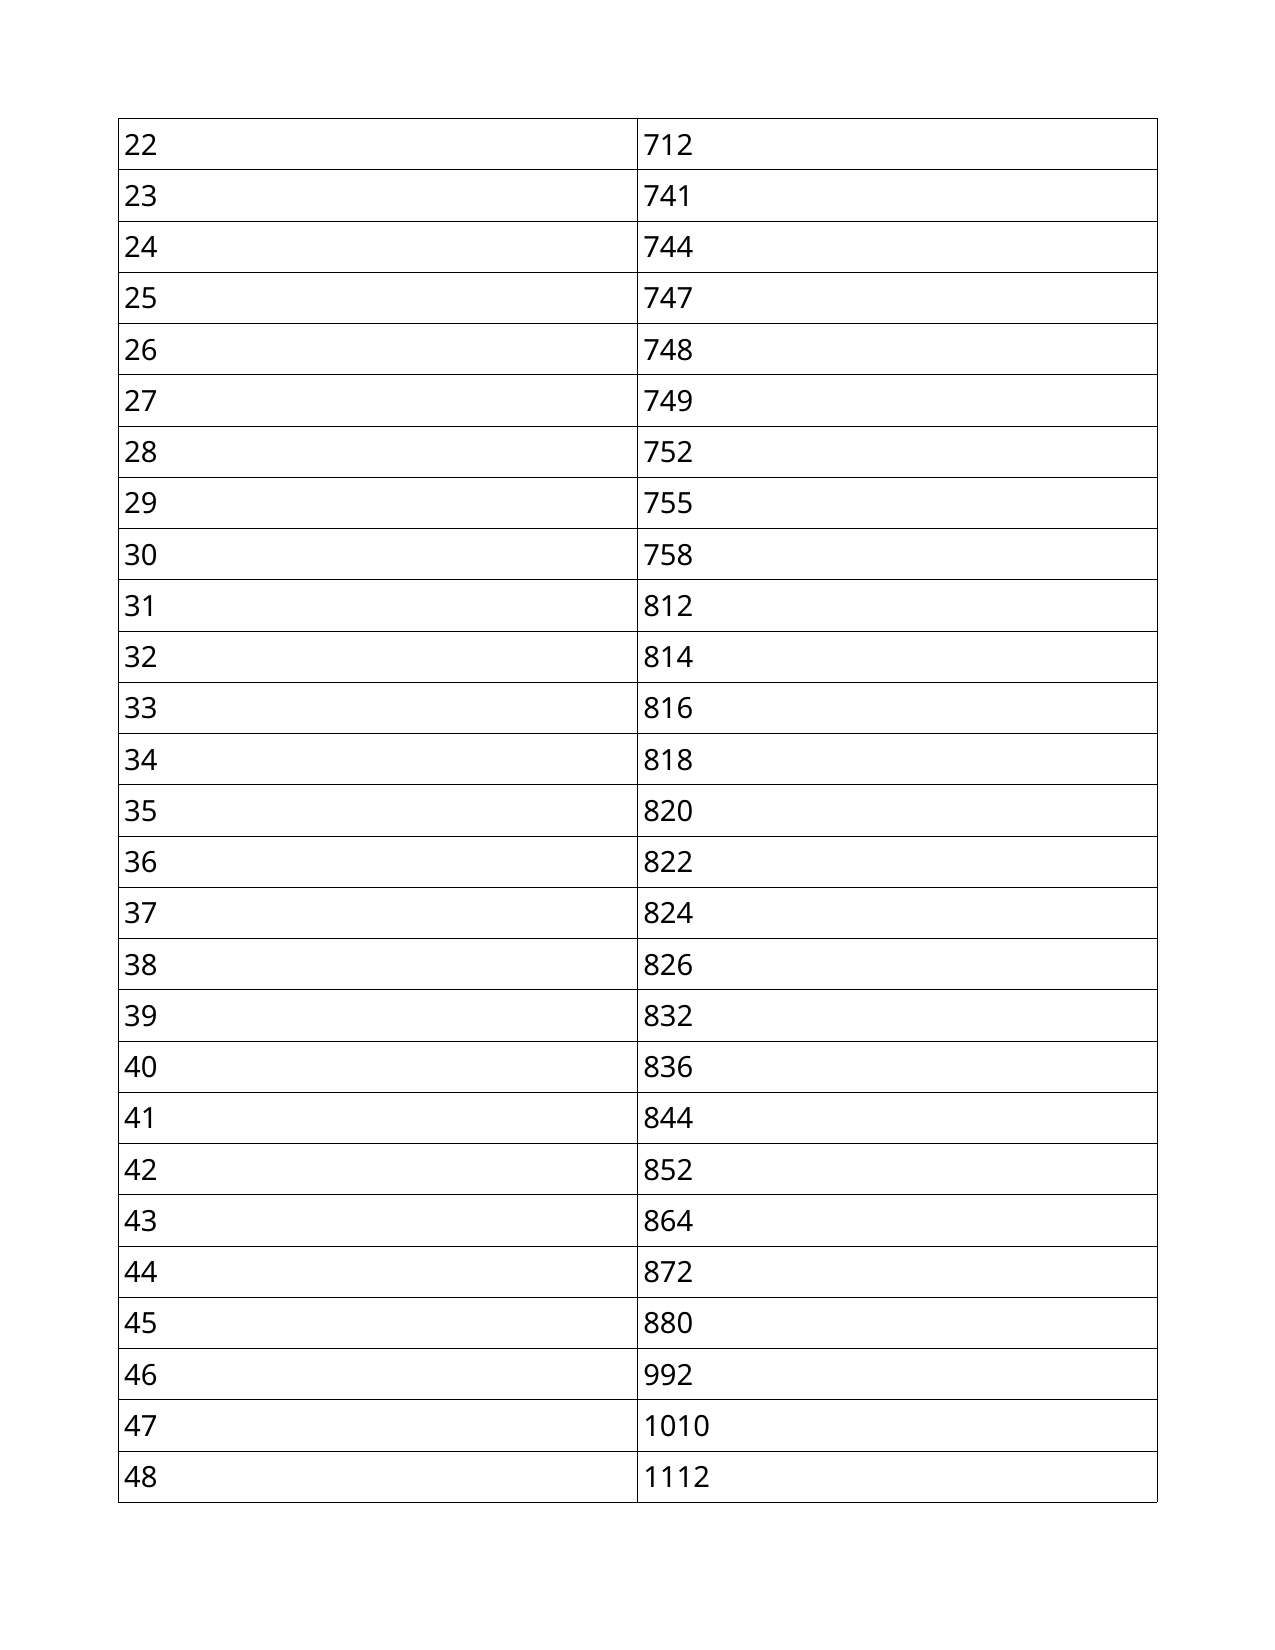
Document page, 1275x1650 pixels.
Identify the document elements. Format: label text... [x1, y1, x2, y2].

table_cell 45 [119, 1298, 637, 1348]
table_cell 33 [119, 683, 637, 733]
table_cell 832 [638, 990, 1157, 1041]
table_cell 844 [638, 1093, 1157, 1143]
table_cell 752 [638, 427, 1157, 477]
table_cell 824 [638, 888, 1157, 938]
table_cell 28 [119, 427, 637, 477]
table_cell 755 [638, 478, 1157, 528]
table_cell 1010 [638, 1400, 1157, 1451]
table_cell 38 [119, 939, 637, 989]
table_cell 23 [119, 170, 637, 221]
table_cell 46 [119, 1349, 637, 1399]
table_cell 992 [638, 1349, 1157, 1399]
table_cell 749 [638, 375, 1157, 426]
table_cell 37 [119, 888, 637, 938]
table_cell 748 [638, 324, 1157, 374]
table_cell 712 [638, 119, 1157, 169]
table_cell 43 [119, 1195, 637, 1246]
table_cell 747 [638, 273, 1157, 323]
table_cell 48 [119, 1452, 637, 1502]
table_cell 872 [638, 1247, 1157, 1297]
table_cell 27 [119, 375, 637, 426]
table_cell 30 [119, 529, 637, 579]
table_cell 24 [119, 222, 637, 272]
table_cell 822 [638, 837, 1157, 887]
table_cell 44 [119, 1247, 637, 1297]
table_cell 32 [119, 632, 637, 682]
table_cell 39 [119, 990, 637, 1041]
table_cell 1112 [638, 1452, 1157, 1502]
table_cell 26 [119, 324, 637, 374]
table_cell 41 [119, 1093, 637, 1143]
table_cell 744 [638, 222, 1157, 272]
table_cell 42 [119, 1144, 637, 1194]
table_cell 820 [638, 785, 1157, 836]
table_cell 852 [638, 1144, 1157, 1194]
table_cell 22 [119, 119, 637, 169]
table_cell 741 [638, 170, 1157, 221]
table_cell 836 [638, 1042, 1157, 1092]
table_cell 864 [638, 1195, 1157, 1246]
table_cell 35 [119, 785, 637, 836]
table_cell 758 [638, 529, 1157, 579]
table_cell 29 [119, 478, 637, 528]
table_cell 818 [638, 734, 1157, 784]
table_cell 826 [638, 939, 1157, 989]
table_cell 40 [119, 1042, 637, 1092]
table_cell 34 [119, 734, 637, 784]
table_cell 814 [638, 632, 1157, 682]
table_cell 36 [119, 837, 637, 887]
table_cell 31 [119, 580, 637, 631]
table_cell 47 [119, 1400, 637, 1451]
table_cell 812 [638, 580, 1157, 631]
table_cell 816 [638, 683, 1157, 733]
table_cell 25 [119, 273, 637, 323]
table_cell 880 [638, 1298, 1157, 1348]
